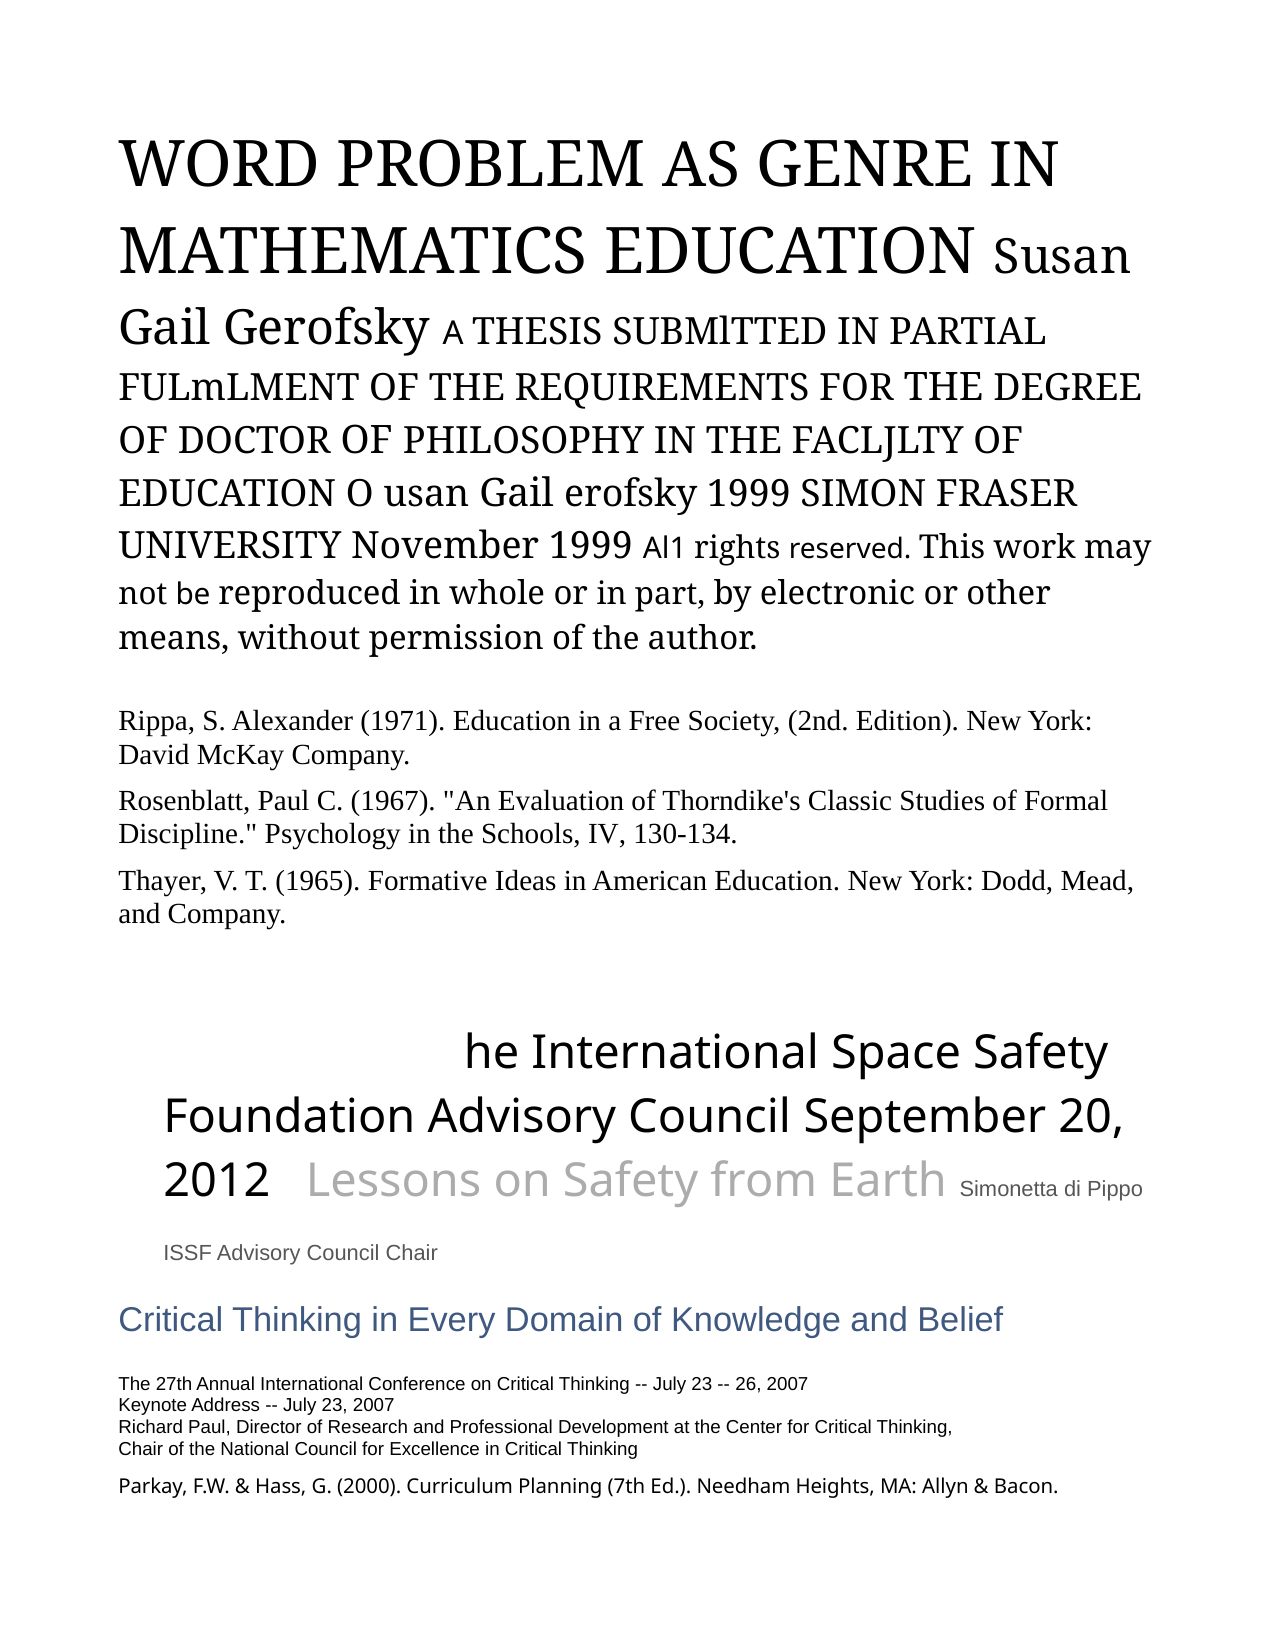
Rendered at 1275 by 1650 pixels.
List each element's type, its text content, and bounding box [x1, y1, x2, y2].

text Rosenblatt, Paul C. (1967). "An Evaluation of Thorndike's Classic Studies of Formal Discipline." Psychology in the Schools, IV, 130-134. [118, 783, 1157, 850]
subtitle Critical Thinking in Every Domain of Knowledge and Belief [118, 1299, 1157, 1338]
text Rippa, S. Alexander (1971). Education in a Free Society, (2nd. Edition). New York: David McKay Company. [118, 703, 1157, 771]
text The 27th Annual International Conference on Critical Thinking -- July 23 -- 26, 2007 Keynote Address -- July 23, 2007 Richard Paul, Director of Research and Professional Development at the Center for Critical Thinking, Chair of the National Council for Excellence in Critical Thinking [118, 1351, 1157, 1459]
text WORD PROBLEM AS GENRE IN MATHEMATICS EDUCATION Susan Gail Gerofsky A THESIS SUBMlTTED IN PARTIAL FULmLMENT OF THE REQUIREMENTS FOR THE DEGREE OF DOCTOR OF PHILOSOPHY IN THE FACLJLTY OF EDUCATION O usan Gail erofsky 1999 SIMON FRASER UNIVERSITY November 1999 Al1 rights reserved. This work may not be reproduced in whole or in part, by electronic or other means, without permission of the author. [118, 118, 1157, 659]
subtitle The International Space Safety Foundation Advisory CTTthe International Space Safety Foundation Advisory Council September 20, 2012 in Lessons on Safety from Earth Simonetta di Pippo ISSF Advisory Council Chair [118, 955, 1157, 1274]
text Parkay, F.W. & Hass, G. (2000). Curriculum Planning (7th Ed.). Needham Heights, MA: Allyn & Bacon. [118, 1459, 1157, 1503]
text Thayer, V. T. (1965). Formative Ideas in American Education. New York: Dodd, Mead, and Company. [118, 863, 1157, 930]
